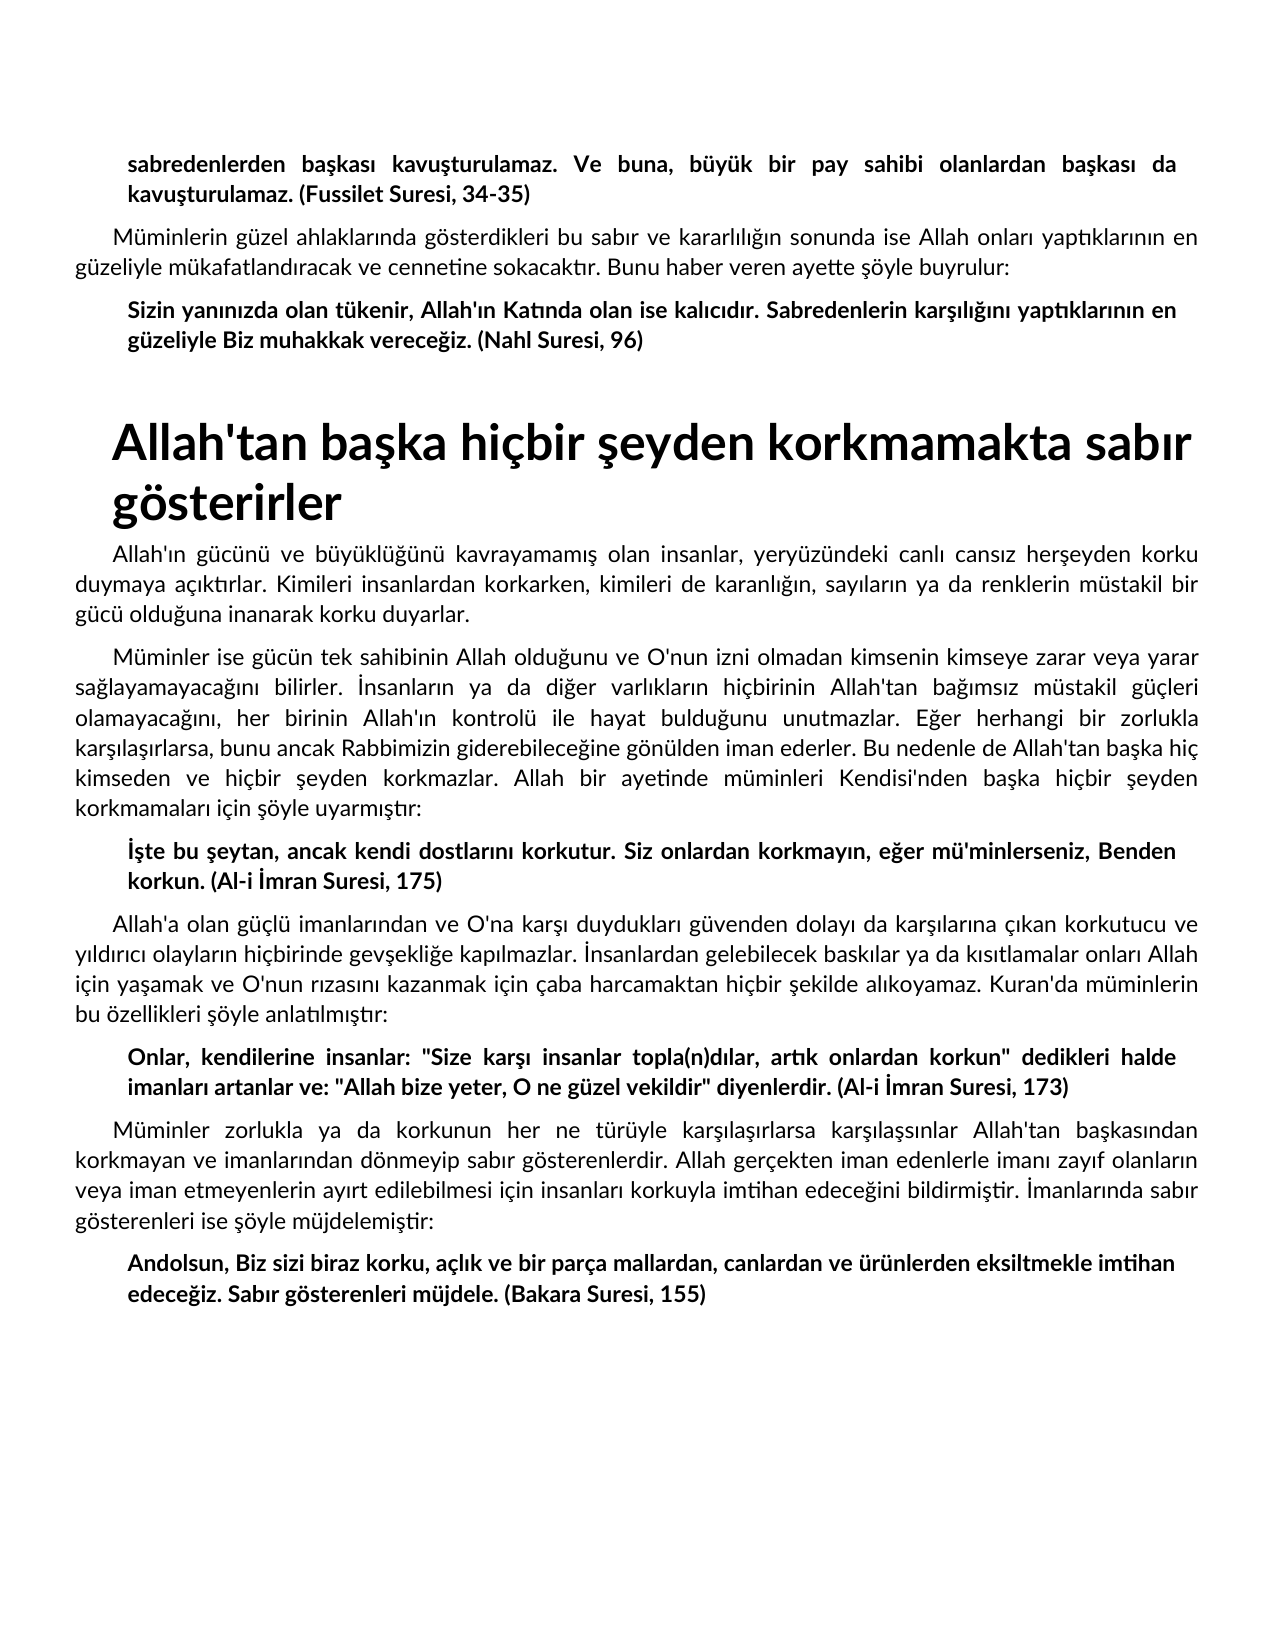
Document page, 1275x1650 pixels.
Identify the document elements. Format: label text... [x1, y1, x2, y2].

subtitle Allah'tan başka hiçbir şeyden korkmamakta sabır gösterirler [112, 411, 1200, 531]
text Allah'a olan güçlü imanlarından ve O'na karşı duydukları güvenden dolayı da karşılarına çıkan korkutucu ve yıldırıcı olayların hiçbirinde gevşekliğe kapılmazlar. İnsanlardan gelebilecek baskılar ya da kısıtlamalar onları Allah için yaşamak ve O'nun rızasını kazanmak için çaba harcamaktan hiçbir şekilde alıkoyamaz. Kuran'da müminlerin bu özellikleri şöyle anlatılmıştır: [75, 909, 1200, 1028]
text Sizin yanınızda olan tükenir, Allah'ın Katında olan ise kalıcıdır. Sabredenlerin karşılığını yaptıklarının en güzeliyle Biz muhakkak vereceğiz. (Nahl Suresi, 96) [127, 296, 1177, 353]
text Andolsun, Biz sizi biraz korku, açlık ve bir parça mallardan, canlardan ve ürünlerden eksiltmekle imtihan edeceğiz. Sabır gösterenleri müjdele. (Bakara Suresi, 155) [127, 1249, 1177, 1307]
text sabredenlerden başkası kavuşturulamaz. Ve buna, büyük bir pay sahibi olanlardan başkası da kavuşturulamaz. (Fussilet Suresi, 34-35) [127, 150, 1177, 208]
text Müminler zorlukla ya da korkunun her ne türüyle karşılaşırlarsa karşılaşsınlar Allah'tan başkasından korkmayan ve imanlarından dönmeyip sabır gösterenlerdir. Allah gerçekten iman edenlerle imanı zayıf olanların veya iman etmeyenlerin ayırt edilebilmesi için insanları korkuyla imtihan edeceğini bildirmiştir. İmanlarında sabır gösterenleri ise şöyle müjdelemiştir: [75, 1116, 1200, 1234]
text Allah'ın gücünü ve büyüklüğünü kavrayamamış olan insanlar, yeryüzündeki canlı cansız herşeyden korku duymaya açıktırlar. Kimileri insanlardan korkarken, kimileri de karanlığın, sayıların ya da renklerin müstakil bir gücü olduğuna inanarak korku duyarlar. [75, 540, 1200, 628]
text Müminlerin güzel ahlaklarında gösterdikleri bu sabır ve kararlılığın sonunda ise Allah onları yaptıklarının en güzeliyle mükafatlandıracak ve cennetine sokacaktır. Bunu haber veren ayette şöyle buyrulur: [75, 223, 1200, 281]
text Müminler ise gücün tek sahibinin Allah olduğunu ve O'nun izni olmadan kimsenin kimseye zarar veya yarar sağlayamayacağını bilirler. İnsanların ya da diğer varlıkların hiçbirinin Allah'tan bağımsız müstakil güçleri olamayacağını, her birinin Allah'ın kontrolü ile hayat bulduğunu unutmazlar. Eğer herhangi bir zorlukla karşılaşırlarsa, bunu ancak Rabbimizin giderebileceğine gönülden iman ederler. Bu nedenle de Allah'tan başka hiç kimseden ve hiçbir şeyden korkmazlar. Allah bir ayetinde müminleri Kendisi'nden başka hiçbir şeyden korkmamaları için şöyle uyarmıştır: [75, 643, 1200, 821]
text Onlar, kendilerine insanlar: "Size karşı insanlar topla(n)dılar, artık onlardan korkun" dedikleri halde imanları artanlar ve: "Allah bize yeter, O ne güzel vekildir" diyenlerdir. (Al-i İmran Suresi, 173) [127, 1043, 1177, 1101]
text İşte bu şeytan, ancak kendi dostlarını korkutur. Siz onlardan korkmayın, eğer mü'minlerseniz, Benden korkun. (Al-i İmran Suresi, 175) [127, 837, 1177, 894]
